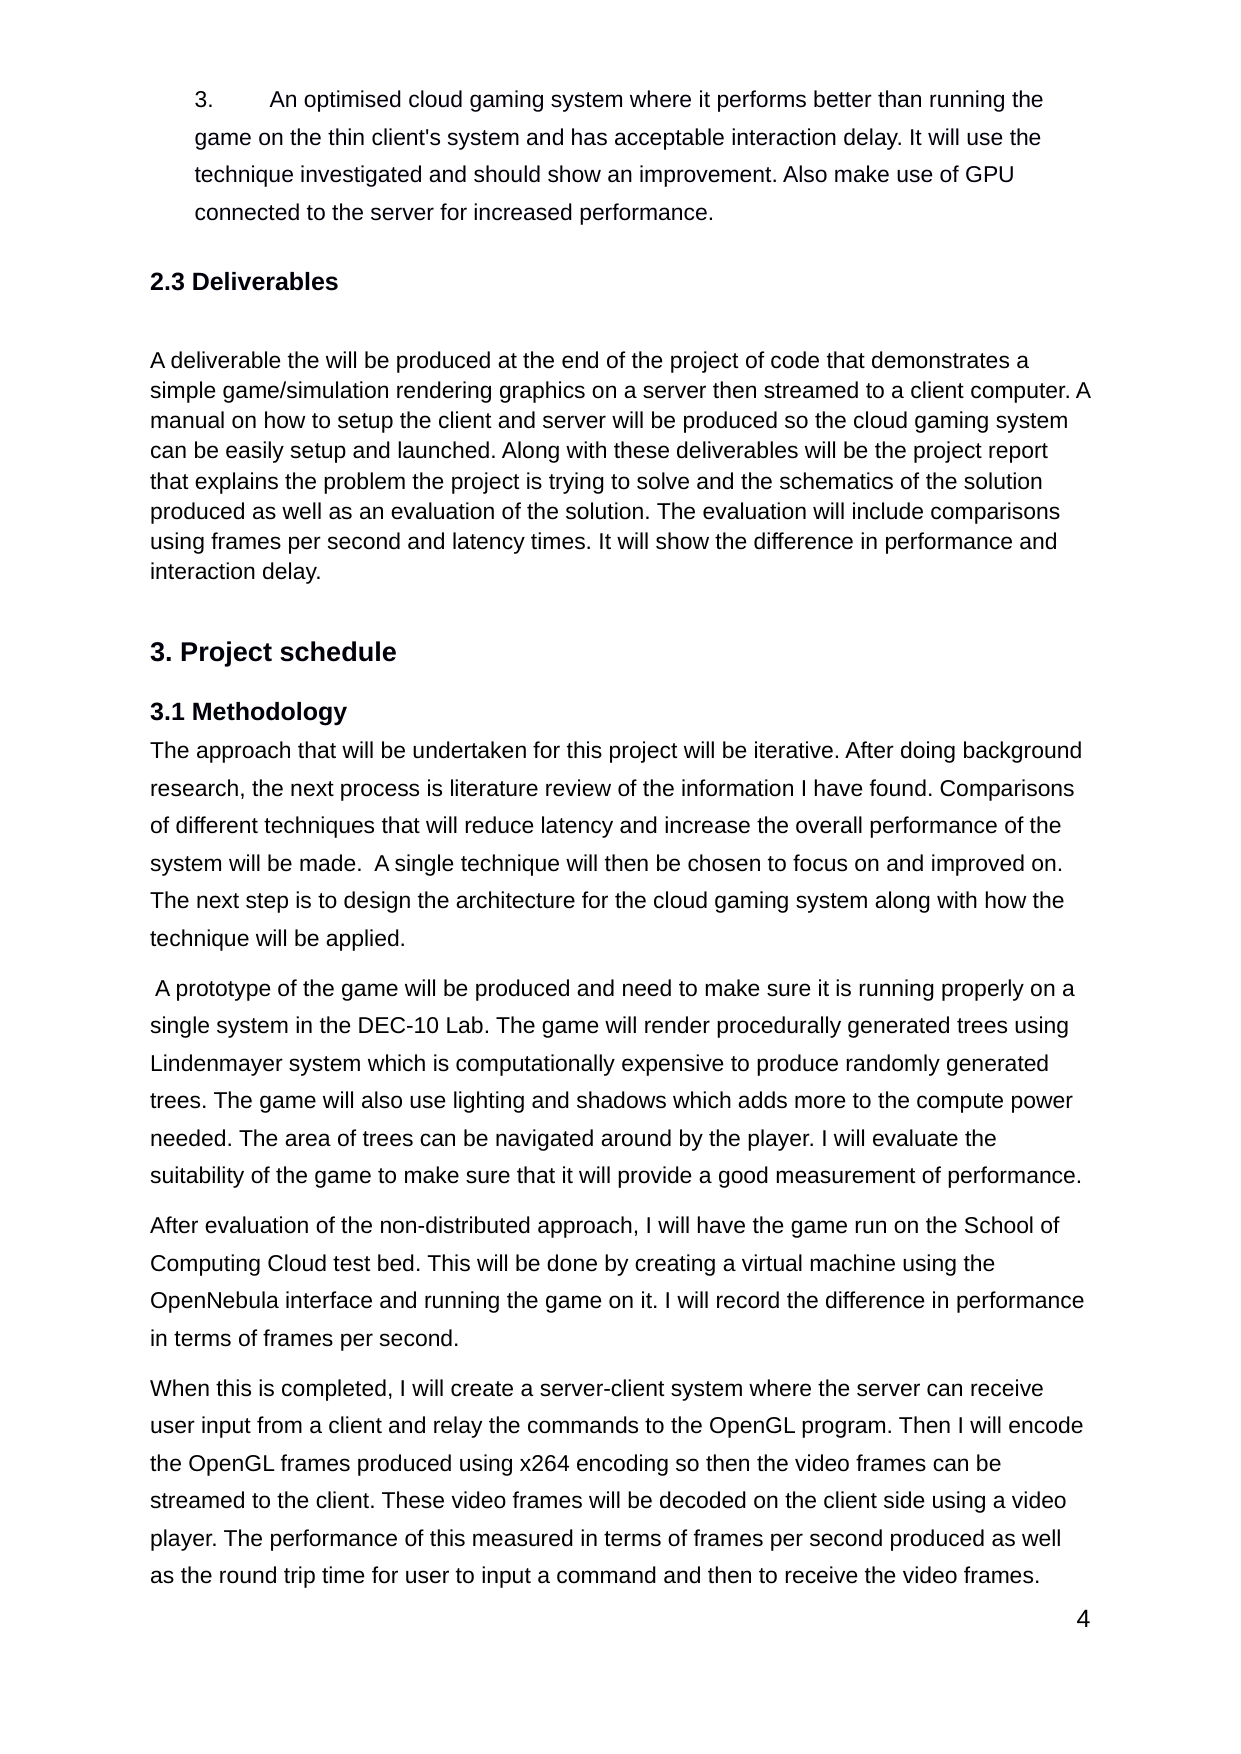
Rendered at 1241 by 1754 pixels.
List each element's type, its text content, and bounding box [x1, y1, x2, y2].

subtitle 3.1 Methodology [150, 688, 1090, 726]
subtitle 2.3 Deliverables [150, 258, 1090, 296]
text A prototype of the game will be produced and need to make sure it is running properly on a single system in the DEC-10 Lab. The game will render procedurally generated trees using Lindenmayer system which is computationally expensive to produce randomly generated trees. The game will also use lighting and shadows which adds more to the compute power needed. The area of trees can be navigated around by the player. I will evaluate the suitability of the game to make sure that it will provide a good measurement of performance. [150, 963, 1090, 1188]
text After evaluation of the non-distributed approach, I will have the game run on the School of Computing Cloud test bed. This will be done by creating a virtual machine using the OpenNebula interface and running the game on it. I will record the difference in performance in terms of frames per second. [150, 1201, 1090, 1351]
subtitle 3. Project schedule [150, 630, 1090, 668]
text When this is completed, I will create a server-client system where the server can receive user input from a client and relay the commands to the OpenGL program. Then I will encode the OpenGL frames produced using x264 encoding so then the video frames can be streamed to the client. These video frames will be decoded on the client side using a video player. The performance of this measured in terms of frames per second produced as well as the round trip time for user to input a command and then to receive the video frames. [150, 1363, 1090, 1588]
list An optimised cloud gaming system where it performs better than running the game on the thin client's system and has acceptable interaction delay. It will use the technique investigated and should show an improvement. Also make use of GPU connected to the server for increased performance. [194, 75, 1090, 225]
text The approach that will be undertaken for this project will be iterative. After doing background research, the next process is literature review of the information I have found. Comparisons of different techniques that will reduce latency and increase the overall performance of the system will be made. A single technique will then be chosen to focus on and improved on. The next step is to design the architecture for the cloud gaming system along with how the technique will be applied. [150, 726, 1090, 951]
text A deliverable the will be produced at the end of the project of code that demonstrates a simple game/simulation rendering graphics on a server then streamed to a client computer. A manual on how to setup the client and server will be produced so the cloud gaming system can be easily setup and launched. Along with these deliverables will be the project report that explains the problem the project is trying to solve and the schematics of the solution produced as well as an evaluation of the solution. The evaluation will include comparisons using frames per second and latency times. It will show the difference in performance and interaction delay. [150, 347, 1090, 585]
